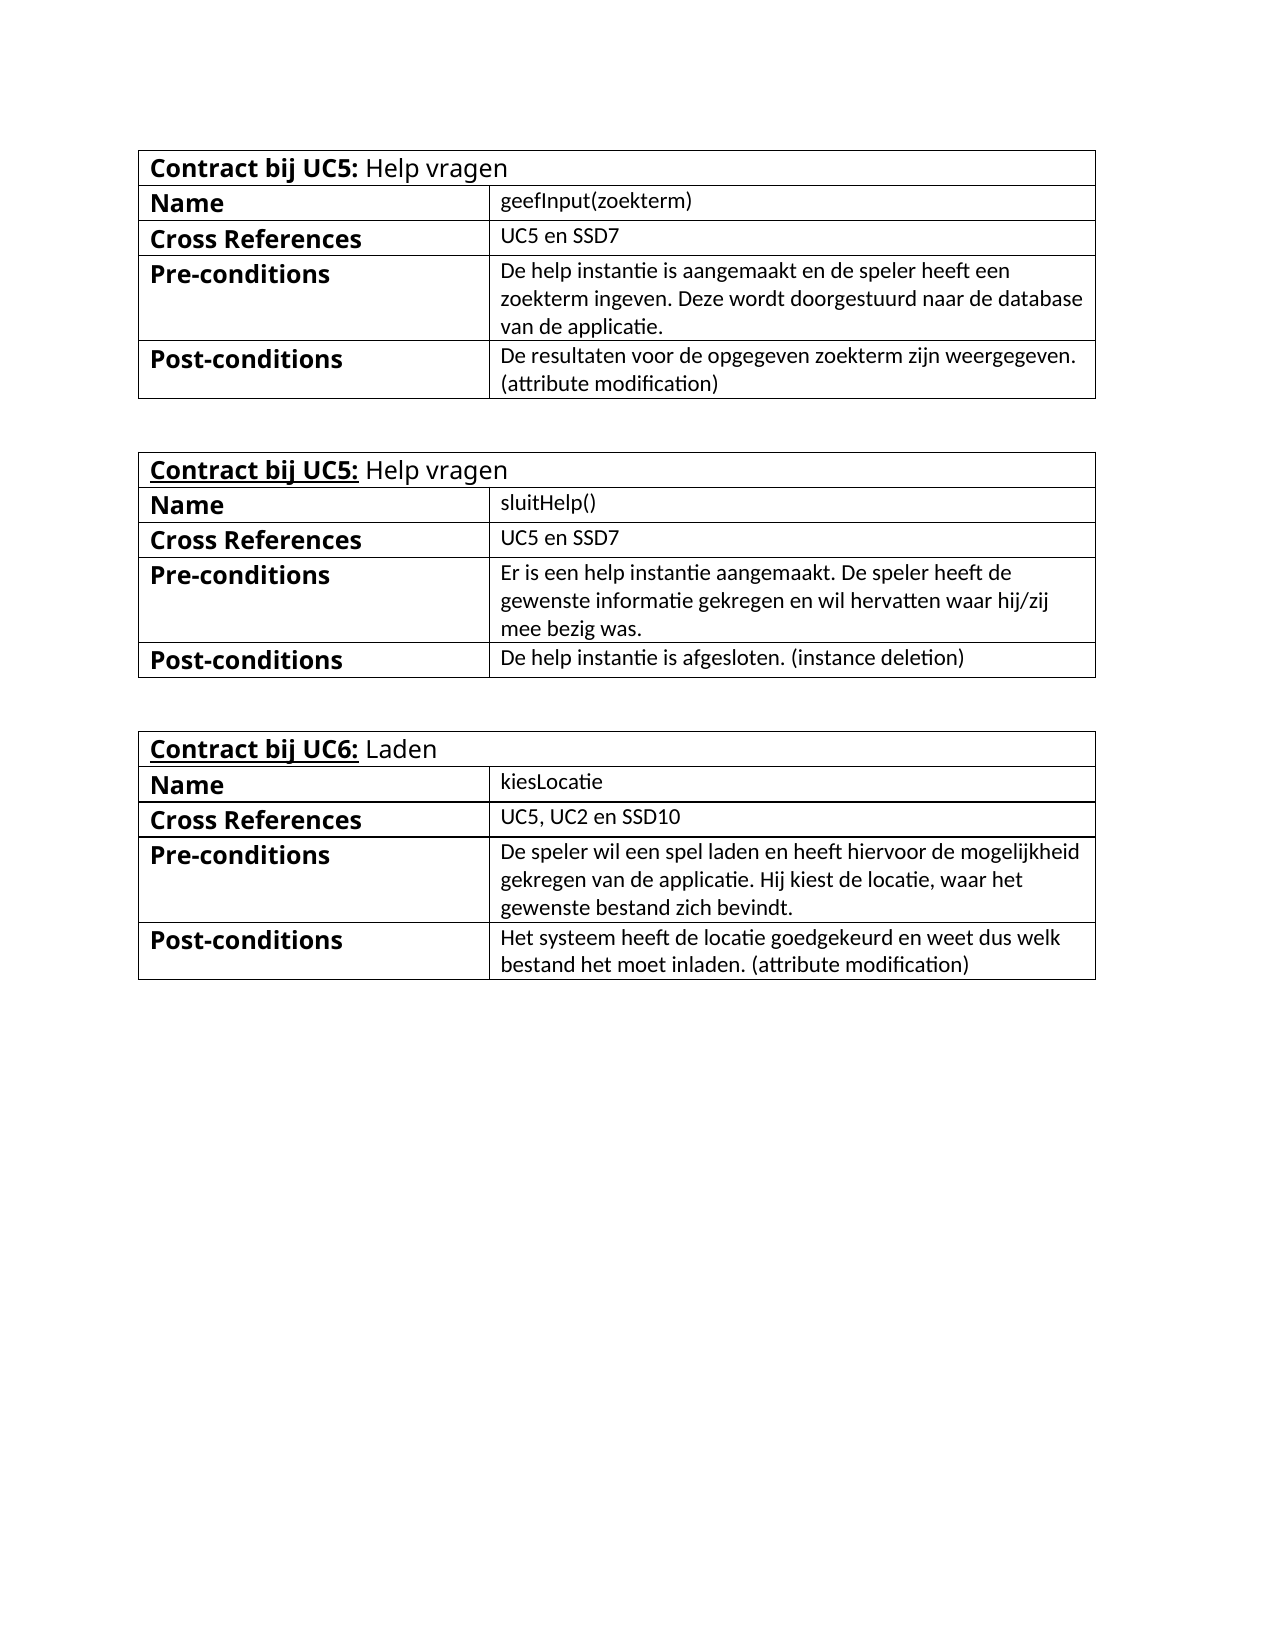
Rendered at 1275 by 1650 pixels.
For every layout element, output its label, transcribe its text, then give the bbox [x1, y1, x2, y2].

table_header Contract bij UC5: Help vragen [139, 453, 1095, 487]
table_cell UC5, UC2 en SSD10 [490, 803, 1095, 836]
table_cell Post-conditions [139, 643, 489, 677]
table_header Contract bij UC6: Laden [139, 732, 1095, 766]
table_cell geefInput(zoekterm) [490, 186, 1095, 220]
table_cell sluitHelp() [490, 488, 1095, 522]
table_cell Er is een help instantie aangemaakt. De speler heeft de gewenste informatie gekregen en wil hervatten waar hij/zij mee bezig was. [490, 558, 1095, 642]
table_cell Name [139, 186, 489, 220]
table_cell De speler wil een spel laden en heeft hiervoor de mogelijkheid gekregen van de applicatie. Hij kiest de locatie, waar het gewenste bestand zich bevindt. [490, 838, 1095, 922]
table_cell Pre-conditions [139, 558, 489, 642]
table_cell Het systeem heeft de locatie goedgekeurd en weet dus welk bestand het moet inladen. (attribute modification) [490, 923, 1095, 979]
table_cell Pre-conditions [139, 256, 489, 340]
table_cell Name [139, 767, 489, 801]
table_cell UC5 en SSD7 [490, 221, 1095, 255]
table_header Contract bij UC5: Help vragen [139, 151, 1095, 185]
table_cell De help instantie is aangemaakt en de speler heeft een zoekterm ingeven. Deze wordt doorgestuurd naar de database van de applicatie. [490, 256, 1095, 340]
table_cell De resultaten voor de opgegeven zoekterm zijn weergegeven. (attribute modification) [490, 341, 1095, 397]
table_cell Post-conditions [139, 341, 489, 397]
table_cell Cross References [139, 523, 489, 557]
table_cell kiesLocatie [490, 767, 1095, 801]
table_cell Cross References [139, 803, 489, 836]
table_cell De help instantie is afgesloten. (instance deletion) [490, 643, 1095, 677]
table_cell Pre-conditions [139, 838, 489, 922]
table_cell UC5 en SSD7 [490, 523, 1095, 557]
table_cell Post-conditions [139, 923, 489, 979]
table_cell Name [139, 488, 489, 522]
table_cell Cross References [139, 221, 489, 255]
